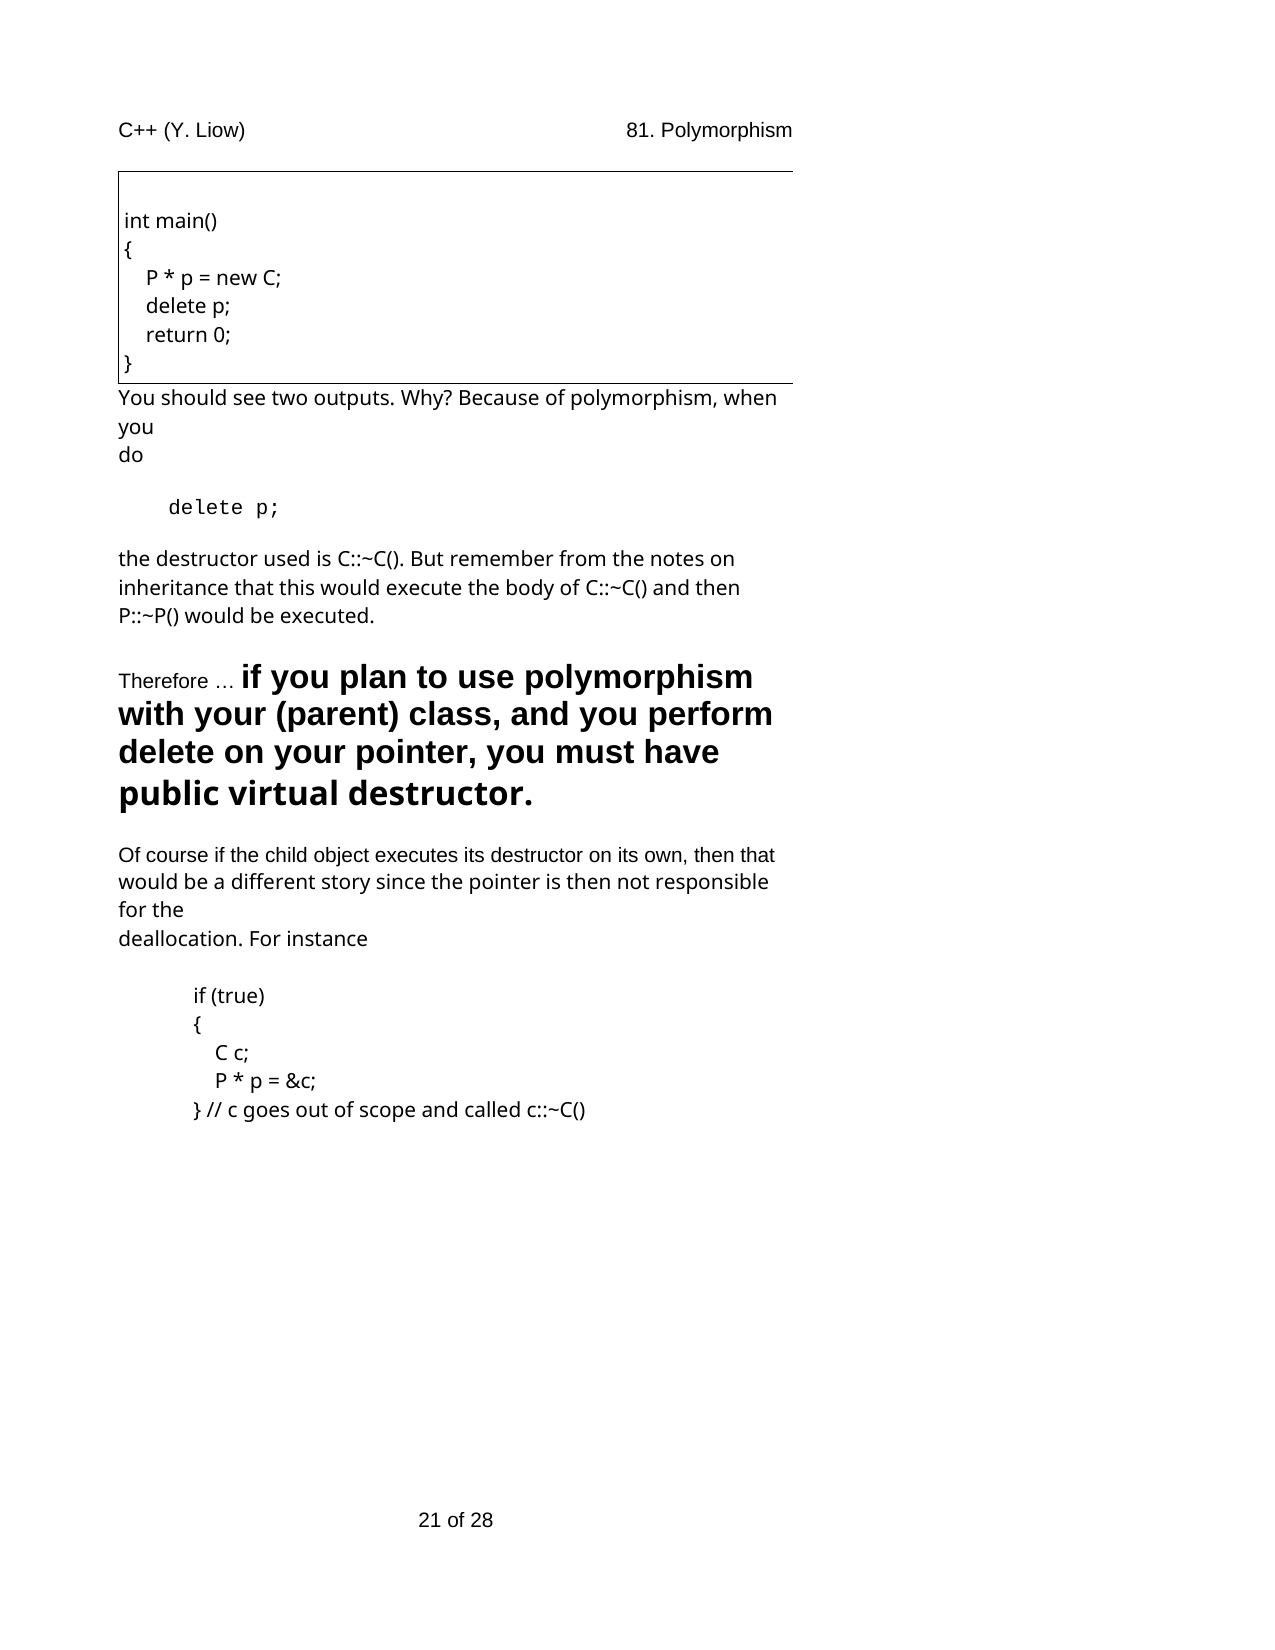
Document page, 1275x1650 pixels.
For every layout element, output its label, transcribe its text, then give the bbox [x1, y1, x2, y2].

text Therefore … if you plan to use polymorphism [118, 658, 793, 696]
table_header int main() { P * p = new C; delete p; return 0; } [119, 172, 793, 382]
text delete on your pointer, you must have public virtual destructor. [118, 733, 793, 816]
text delete p; [118, 497, 793, 521]
text P * p = &c; [118, 1066, 793, 1095]
text the destructor used is C::~C(). But remember from the notes on [118, 544, 793, 573]
text with your (parent) class, and you perform [118, 696, 793, 733]
text C c; [118, 1038, 793, 1066]
text } // c goes out of scope and called c::~C() [118, 1095, 793, 1123]
text would be a different story since the pointer is then not responsible for the [118, 867, 793, 924]
text P::~P() would be executed. [118, 601, 793, 630]
text You should see two outputs. Why? Because of polymorphism, when you [118, 384, 793, 440]
text do [118, 440, 793, 469]
text if (true) [118, 981, 793, 1009]
text Of course if the child object executes its destructor on its own, then that [118, 844, 793, 867]
text inheritance that this would execute the body of C::~C() and then [118, 573, 793, 601]
text deallocation. For instance [118, 924, 793, 952]
text { [118, 1009, 793, 1038]
